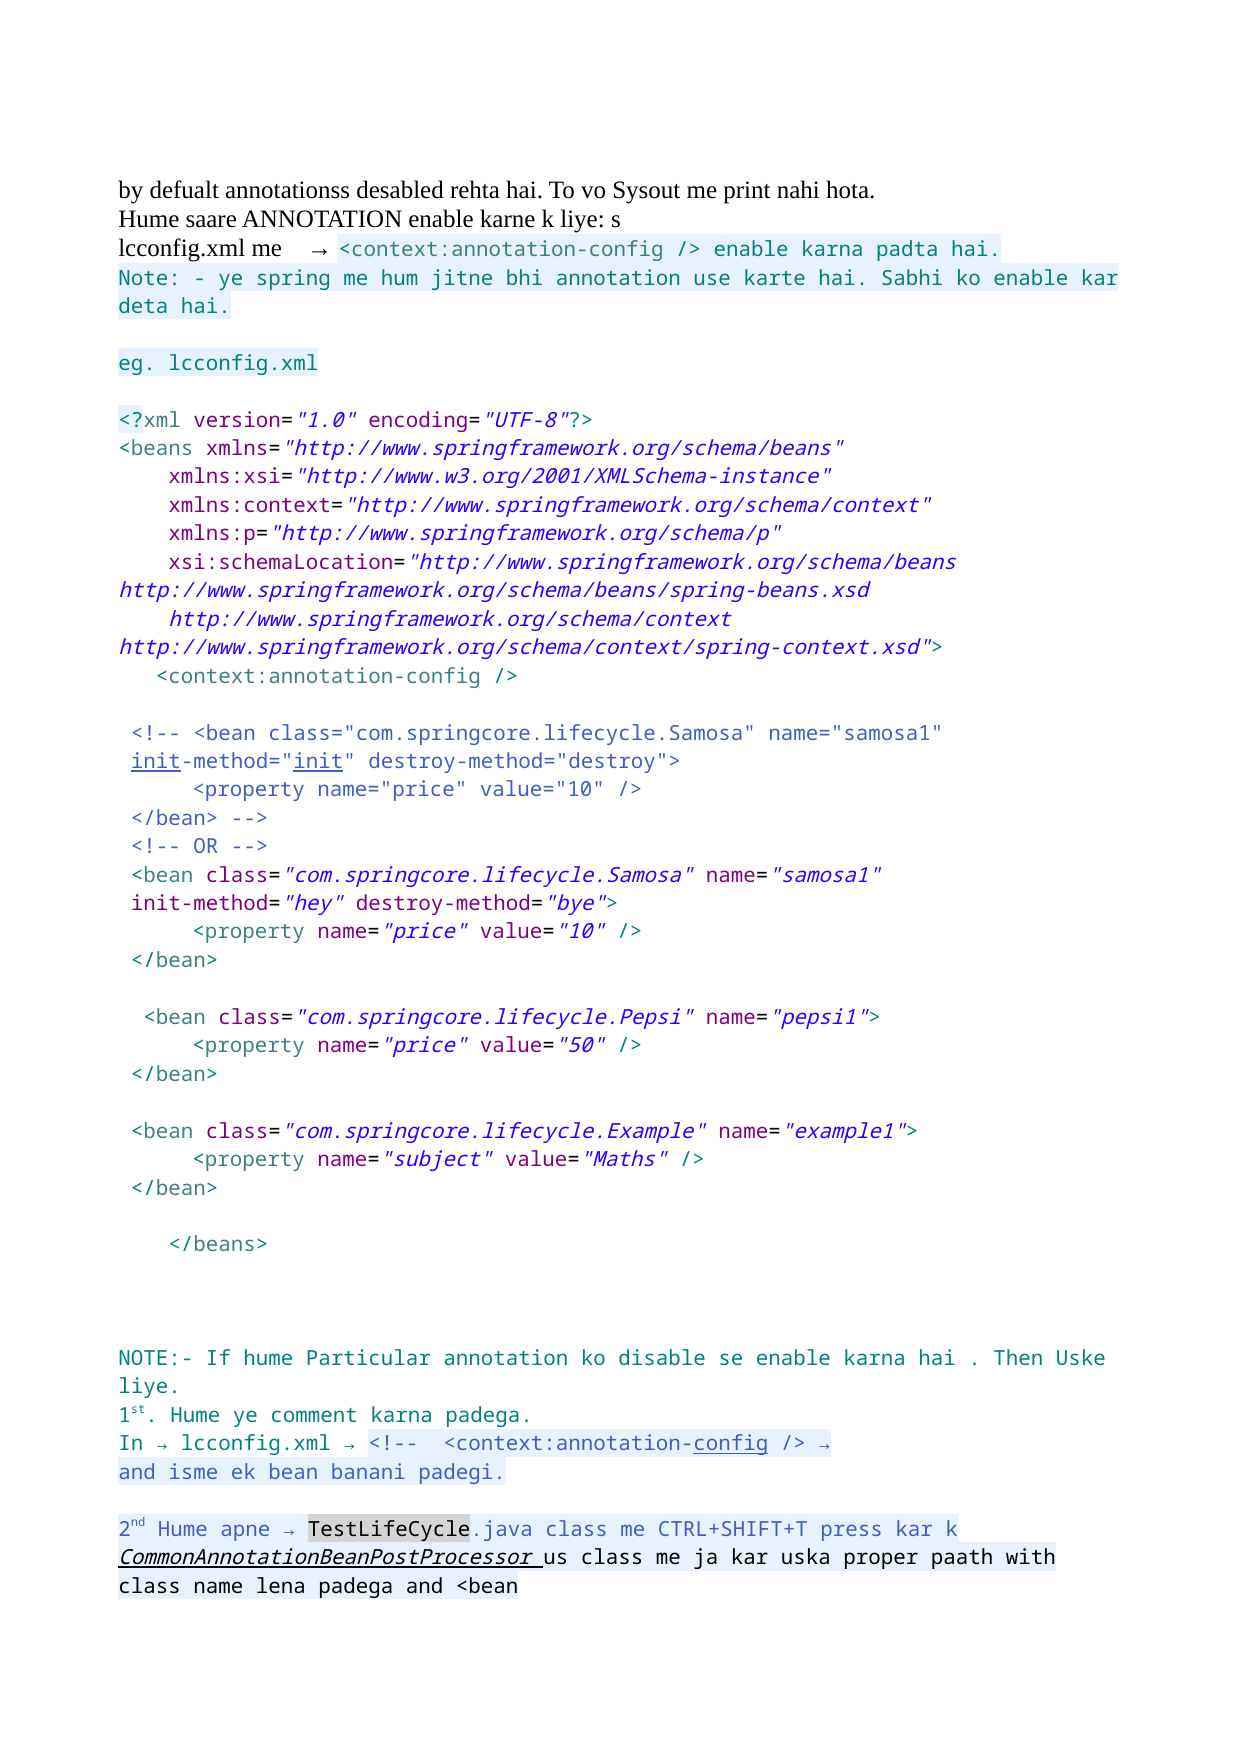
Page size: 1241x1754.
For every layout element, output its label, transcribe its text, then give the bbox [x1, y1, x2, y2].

text <bean class="com.springcore.lifecycle.Samosa" name="samosa1" [118, 860, 1122, 888]
text </beans> [118, 1229, 1122, 1258]
text <?xml version="1.0" encoding="UTF-8"?> [118, 405, 1122, 433]
text Note: - ye spring me hum jitne bhi annotation use karte hai. Sabhi ko enable kar deta hai. [118, 263, 1122, 319]
text <property name="price" value="50" /> [118, 1030, 1122, 1059]
text In → lcconfig.xml → <!-- <context:annotation-config /> → and isme ek bean banani padegi. [118, 1428, 1122, 1485]
text xmlns:context="http://www.springframework.org/schema/context" [118, 490, 1122, 518]
text </bean> --> [118, 803, 1122, 831]
text init-method="hey" destroy-method="bye"> [118, 888, 1122, 917]
text <bean class="com.springcore.lifecycle.Example" name="example1"> [118, 1116, 1122, 1144]
text lcconfig.xml me → <context:annotation-config /> enable karna padta hai. [118, 233, 1122, 263]
text <context:annotation-config /> [118, 661, 1122, 689]
text <!-- <bean class="com.springcore.lifecycle.Samosa" name="samosa1" [118, 718, 1122, 746]
text CommonAnnotationBeanPostProcessor us class me ja kar uska proper paath with class name lena padega and <bean [118, 1542, 1122, 1599]
text <!-- OR --> [118, 831, 1122, 860]
text </bean> [118, 1059, 1122, 1087]
text xmlns:p="http://www.springframework.org/schema/p" [118, 518, 1122, 547]
text xmlns:xsi="http://www.w3.org/2001/XMLSchema-instance" [118, 462, 1122, 490]
text <bean class="com.springcore.lifecycle.Pepsi" name="pepsi1"> [118, 1002, 1122, 1030]
text <property name="subject" value="Maths" /> [118, 1144, 1122, 1173]
text eg. lcconfig.xml [118, 348, 1122, 376]
text </bean> [118, 1173, 1122, 1201]
text xsi:schemaLocation="http://www.springframework.org/schema/beans http://www.springframework.org/schema/beans/spring-beans.xsd [118, 547, 1122, 604]
text Hume saare ANNOTATION enable karne k liye: s [118, 204, 1122, 233]
text <property name="price" value="10" /> [118, 774, 1122, 803]
text 1st. Hume ye comment karna padega. [118, 1400, 1122, 1428]
text 2nd Hume apne → TestLifeCycle.java class me CTRL+SHIFT+T press kar k [118, 1514, 1122, 1542]
text http://www.springframework.org/schema/context http://www.springframework.org/schema/context/spring-context.xsd"> [118, 604, 1122, 661]
text by defualt annotationss desabled rehta hai. To vo Sysout me print nahi hota. [118, 176, 1122, 204]
text <beans xmlns="http://www.springframework.org/schema/beans" [118, 433, 1122, 462]
text NOTE:- If hume Particular annotation ko disable se enable karna hai . Then Uske liye. [118, 1343, 1122, 1400]
text <property name="price" value="10" /> [118, 917, 1122, 945]
text </bean> [118, 945, 1122, 973]
text init-method="init" destroy-method="destroy"> [118, 746, 1122, 774]
